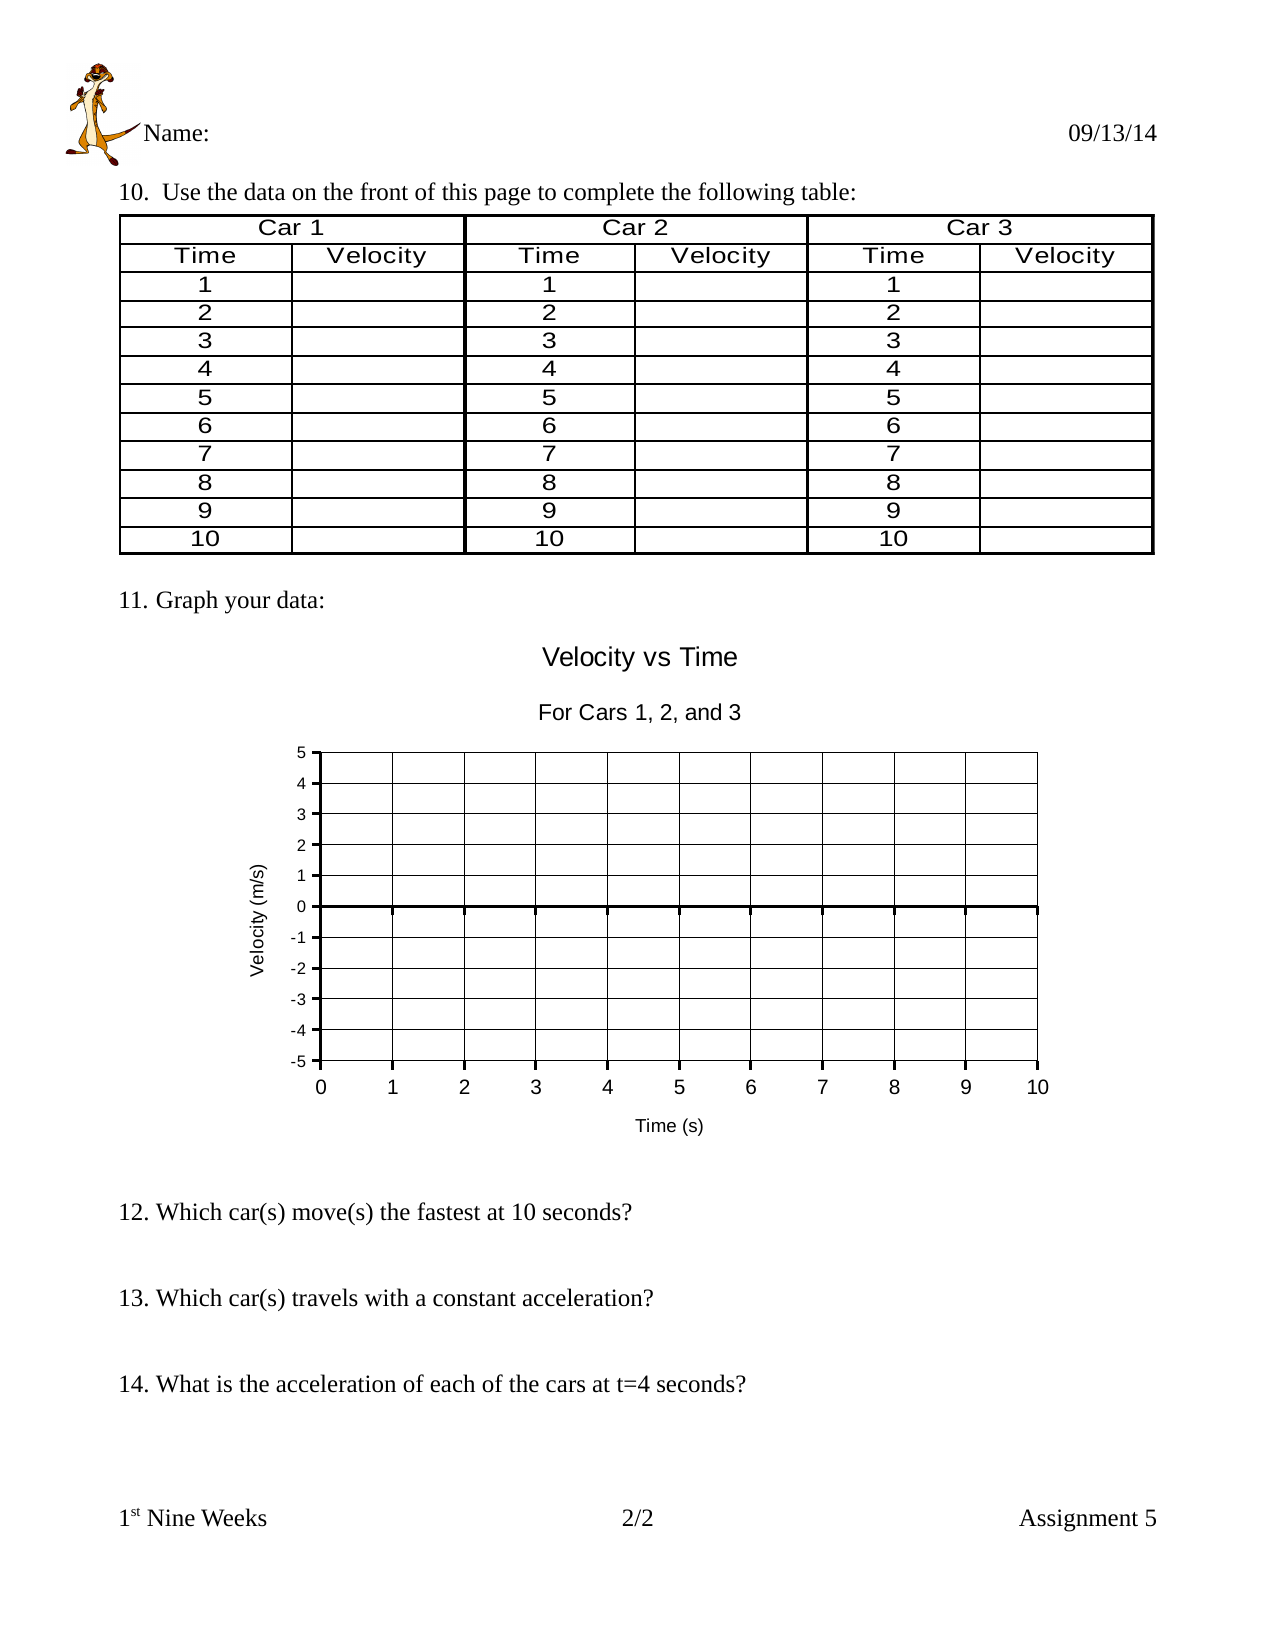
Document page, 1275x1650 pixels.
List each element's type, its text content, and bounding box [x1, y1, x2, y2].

list Graph your data: [118, 586, 1157, 614]
picture [65, 63, 141, 166]
list Use the data on the front of this page to complete the following table: [118, 177, 1157, 206]
list What is the acceleration of each of the cars at t=4 seconds? [118, 1369, 1157, 1398]
list Which car(s) travels with a constant acceleration? [118, 1283, 1157, 1312]
list Which car(s) move(s) the fastest at 10 seconds? [118, 1197, 1157, 1226]
